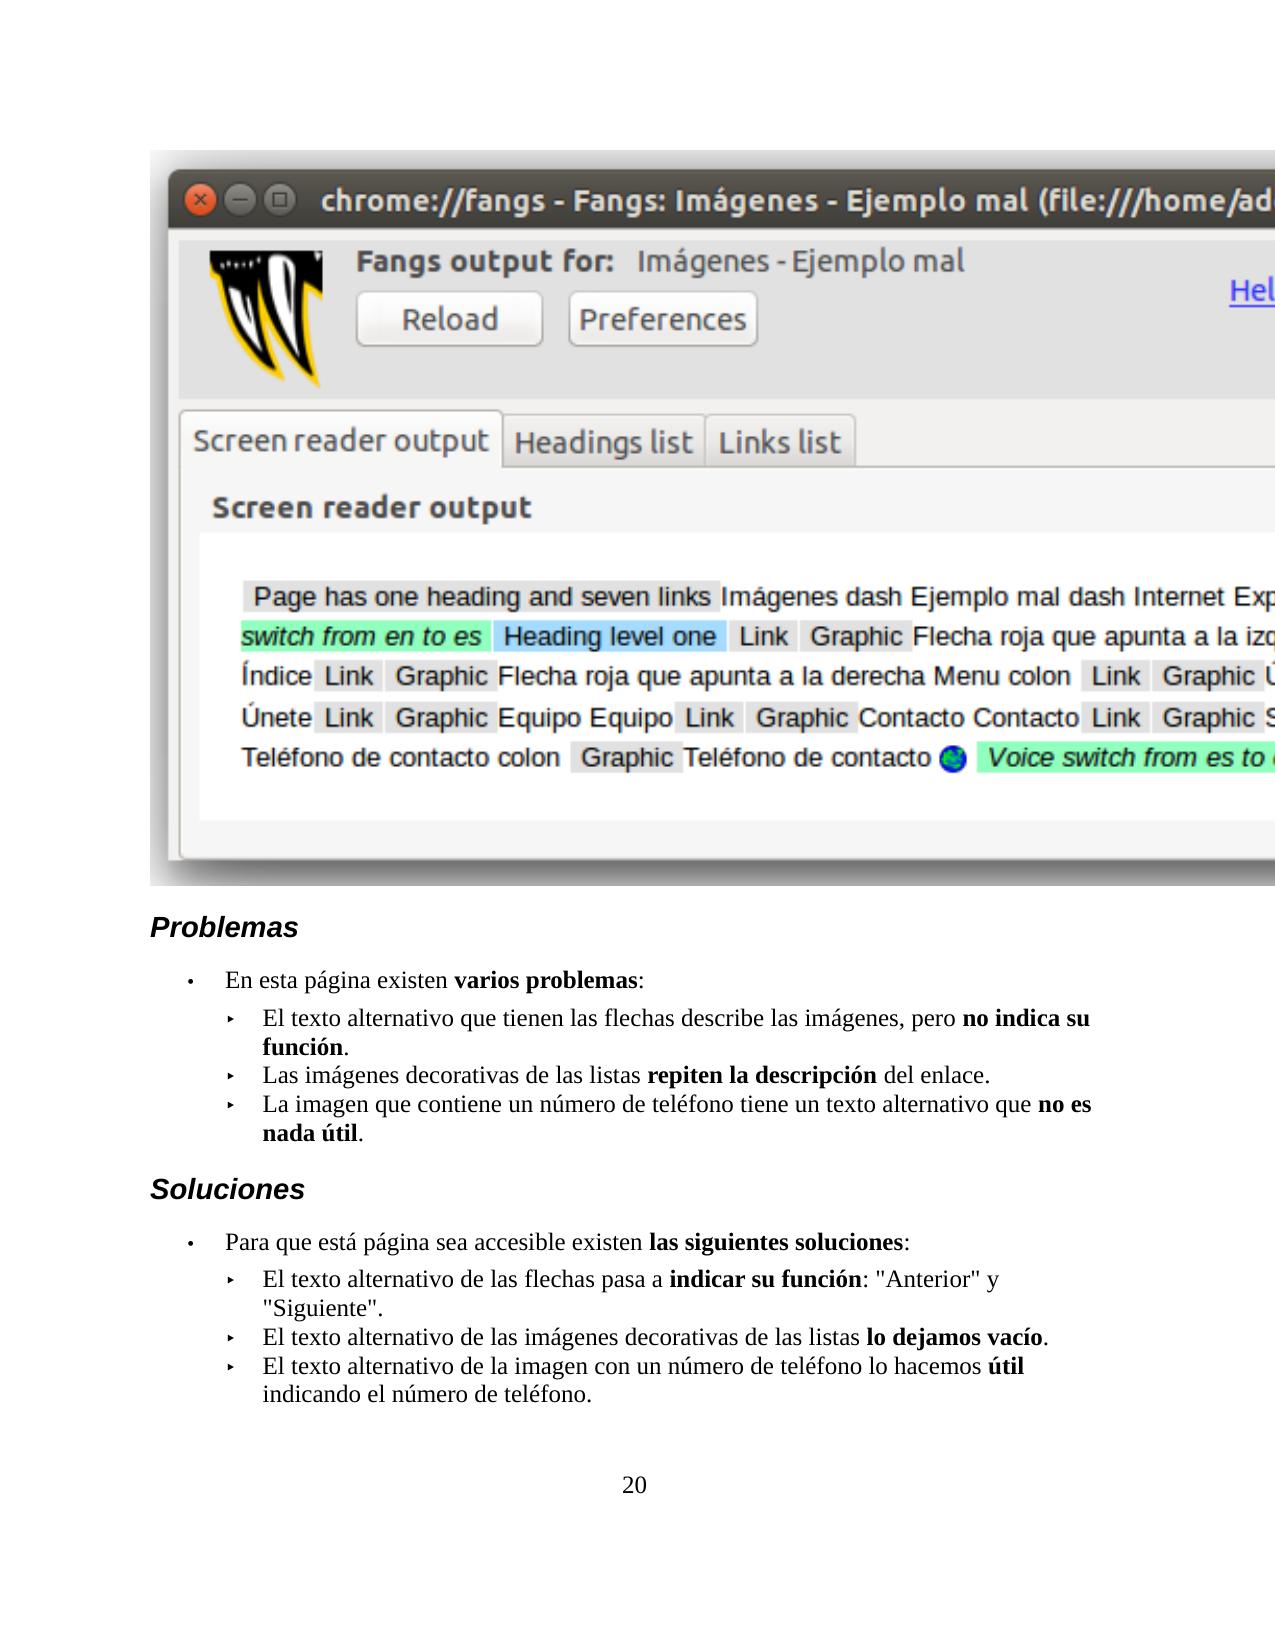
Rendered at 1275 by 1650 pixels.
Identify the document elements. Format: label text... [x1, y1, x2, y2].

list La imagen que contiene un número de teléfono tiene un texto alternativo que no es nada útil. [225, 1089, 1125, 1147]
list Para que está página sea accesible existen las siguientes soluciones: [187, 1227, 1125, 1256]
list En esta página existen varios problemas: [187, 965, 1125, 994]
subtitle Soluciones [150, 1172, 1125, 1205]
list El texto alternativo de las imágenes decorativas de las listas lo dejamos vacío. [225, 1322, 1125, 1351]
list El texto alternativo que tienen las flechas describe las imágenes, pero no indica su función. [225, 1003, 1125, 1061]
list El texto alternativo de la imagen con un número de teléfono lo hacemos útil indicando el número de teléfono. [225, 1351, 1125, 1408]
list Las imágenes decorativas de las listas repiten la descripción del enlace. [225, 1061, 1125, 1089]
list El texto alternativo de las flechas pasa a indicar su función: "Anterior" y "Siguiente". [225, 1264, 1125, 1322]
subtitle Problemas [150, 910, 1125, 944]
picture [150, 150, 1275, 886]
